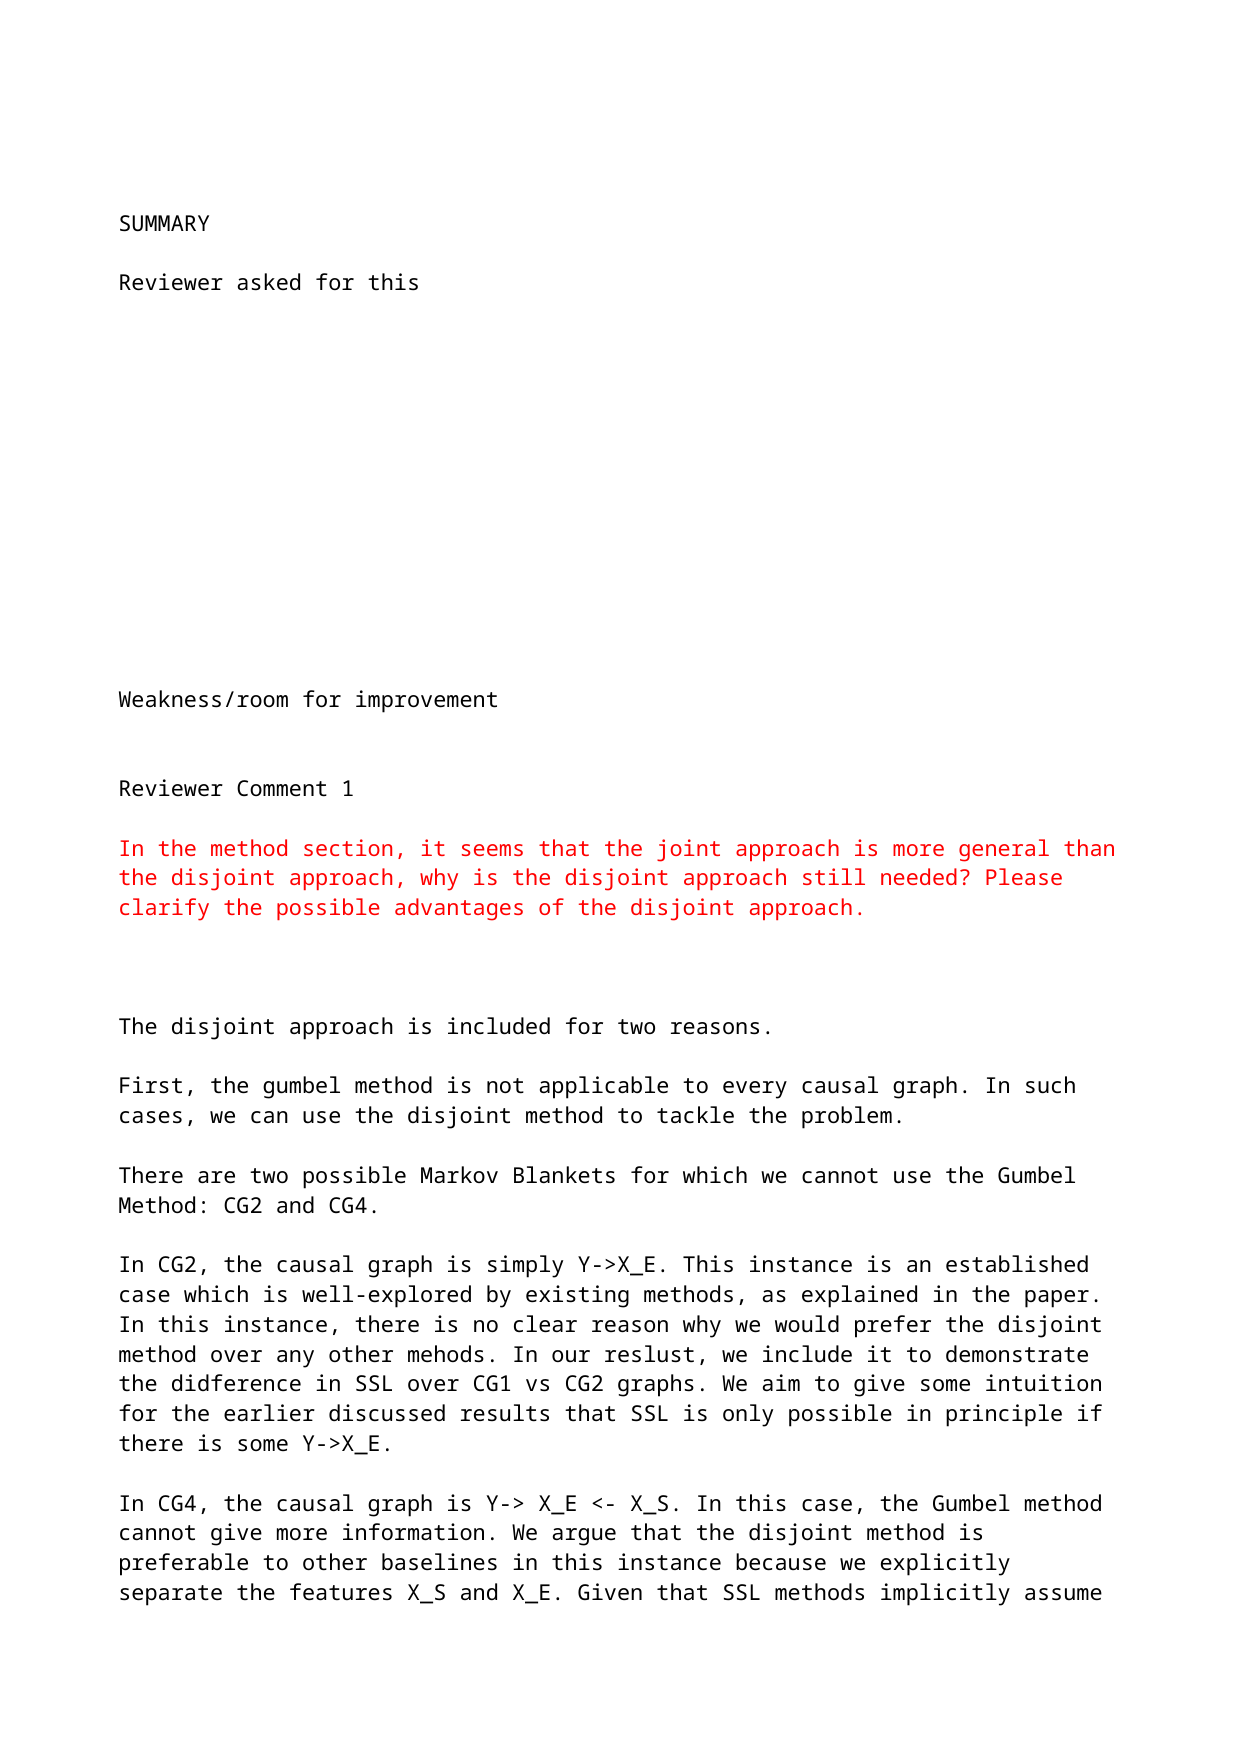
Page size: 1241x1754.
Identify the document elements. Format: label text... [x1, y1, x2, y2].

text The disjoint approach is included for two reasons. [118, 1011, 1122, 1041]
text In CG4, the causal graph is Y-> X_E <- X_S. In this case, the Gumbel method cannot give more information. We argue that the disjoint method is preferable to other baselines in this instance because we explicitly separate the features X_S and X_E. Given that SSL methods implicitly assume [118, 1488, 1122, 1607]
text In the method section, it seems that the joint approach is more general than the disjoint approach, why is the disjoint approach still needed? Please clarify the possible advantages of the disjoint approach. [118, 832, 1122, 922]
text Reviewer Comment 1 [118, 773, 1122, 803]
text Reviewer asked for this [118, 267, 1122, 297]
text In CG2, the causal graph is simply Y->X_E. This instance is an established case which is well-explored by existing methods, as explained in the paper. In this instance, there is no clear reason why we would prefer the disjoint method over any other mehods. In our reslust, we include it to demonstrate the didference in SSL over CG1 vs CG2 graphs. We aim to give some intuition for the earlier discussed results that SSL is only possible in principle if there is some Y->X_E. [118, 1249, 1122, 1458]
text Weakness/room for improvement [118, 684, 1122, 714]
text SUMMARY [118, 207, 1122, 237]
text There are two possible Markov Blankets for which we cannot use the Gumbel Method: CG2 and CG4. [118, 1160, 1122, 1219]
text First, the gumbel method is not applicable to every causal graph. In such cases, we can use the disjoint method to tackle the problem. [118, 1071, 1122, 1130]
